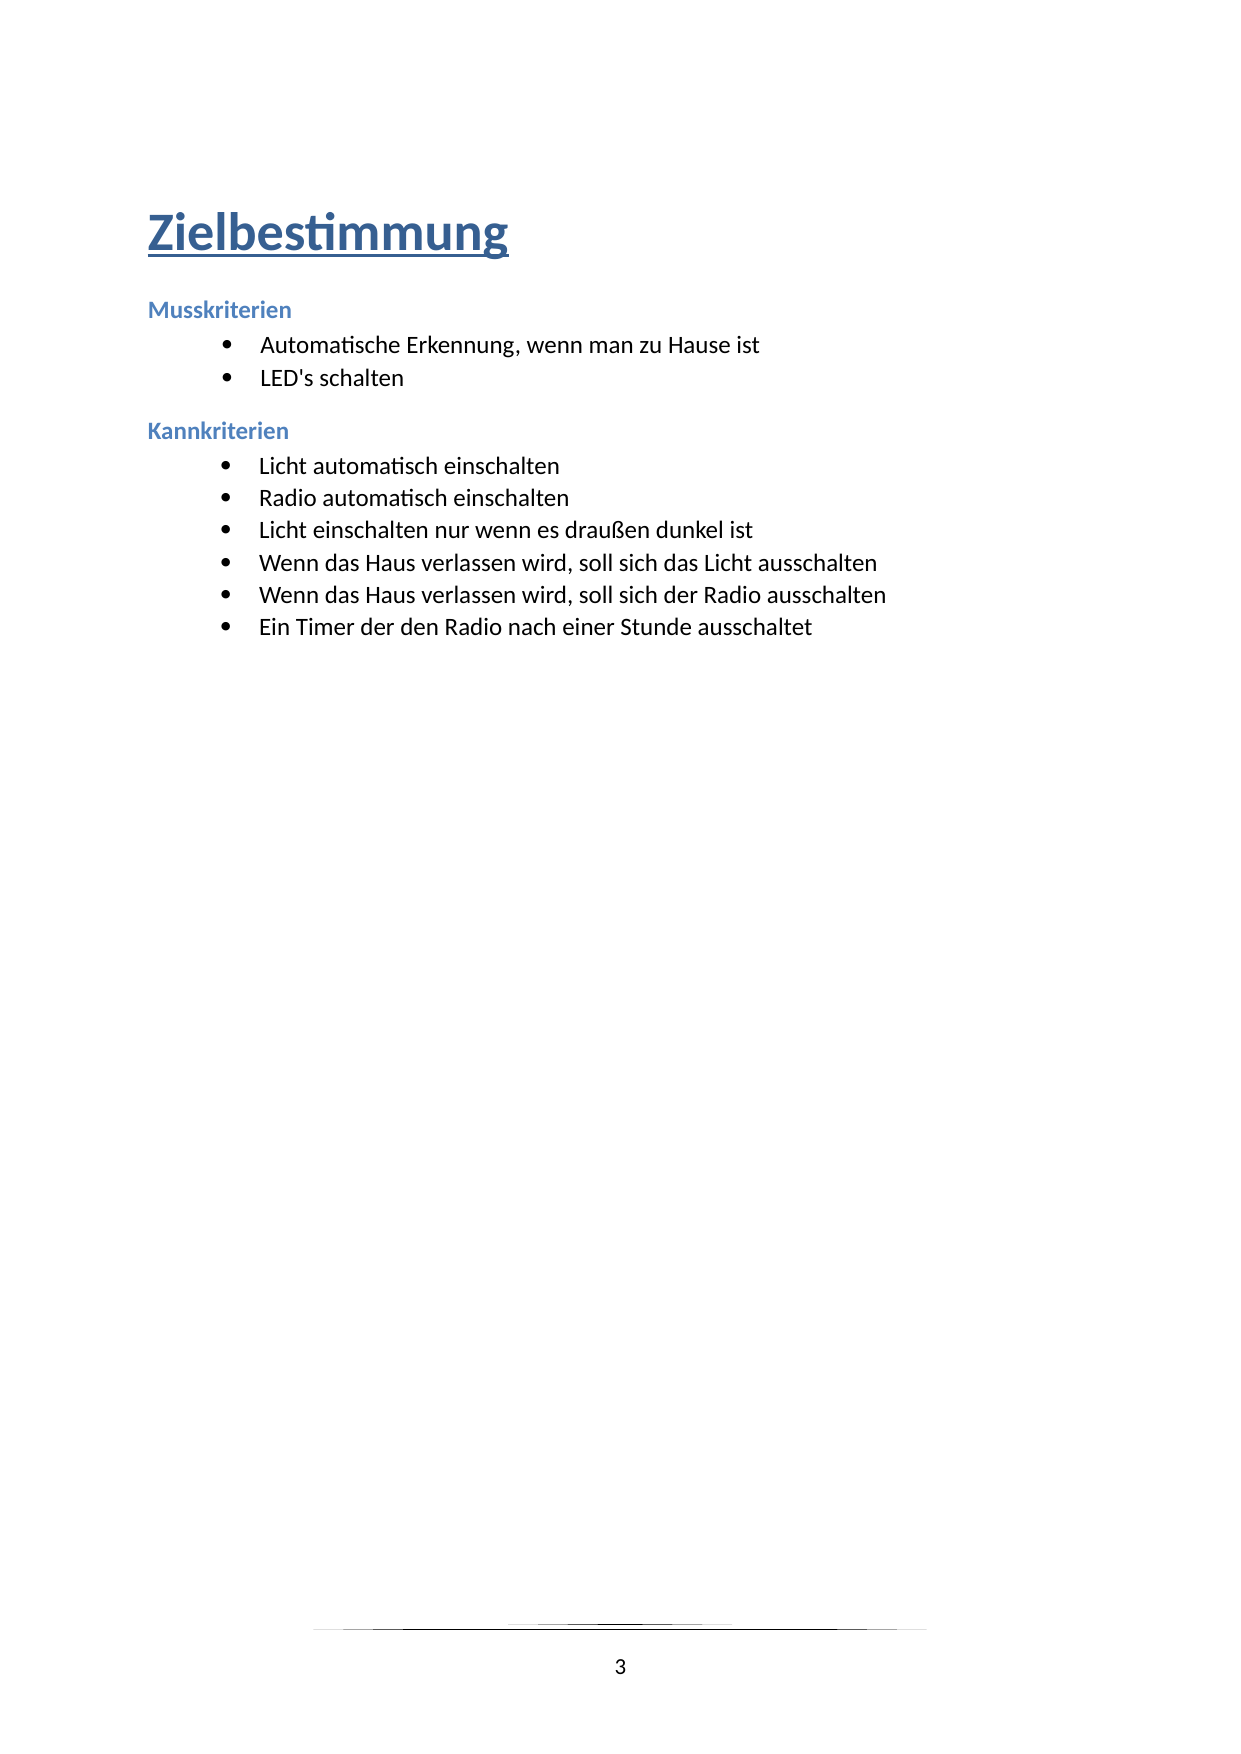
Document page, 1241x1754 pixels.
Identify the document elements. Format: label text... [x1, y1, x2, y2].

list Radio automatisch einschalten [221, 482, 1093, 513]
list Licht automatisch einschalten [221, 450, 1093, 480]
list Automatische Erkennung, wenn man zu Hause ist [223, 329, 1093, 360]
list Licht einschalten nur wenn es draußen dunkel ist [221, 514, 1093, 545]
list Wenn das Haus verlassen wird, soll sich der Radio ausschalten [221, 579, 1093, 609]
list LED's schalten [223, 362, 1093, 392]
list Ein Timer der den Radio nach einer Stunde ausschaltet [221, 611, 1093, 642]
subtitle Kannkriterien [148, 415, 1093, 445]
subtitle Zielbestimmung [148, 198, 1093, 264]
list Wenn das Haus verlassen wird, soll sich das Licht ausschalten [221, 547, 1093, 577]
subtitle Musskriterien [148, 294, 1093, 325]
